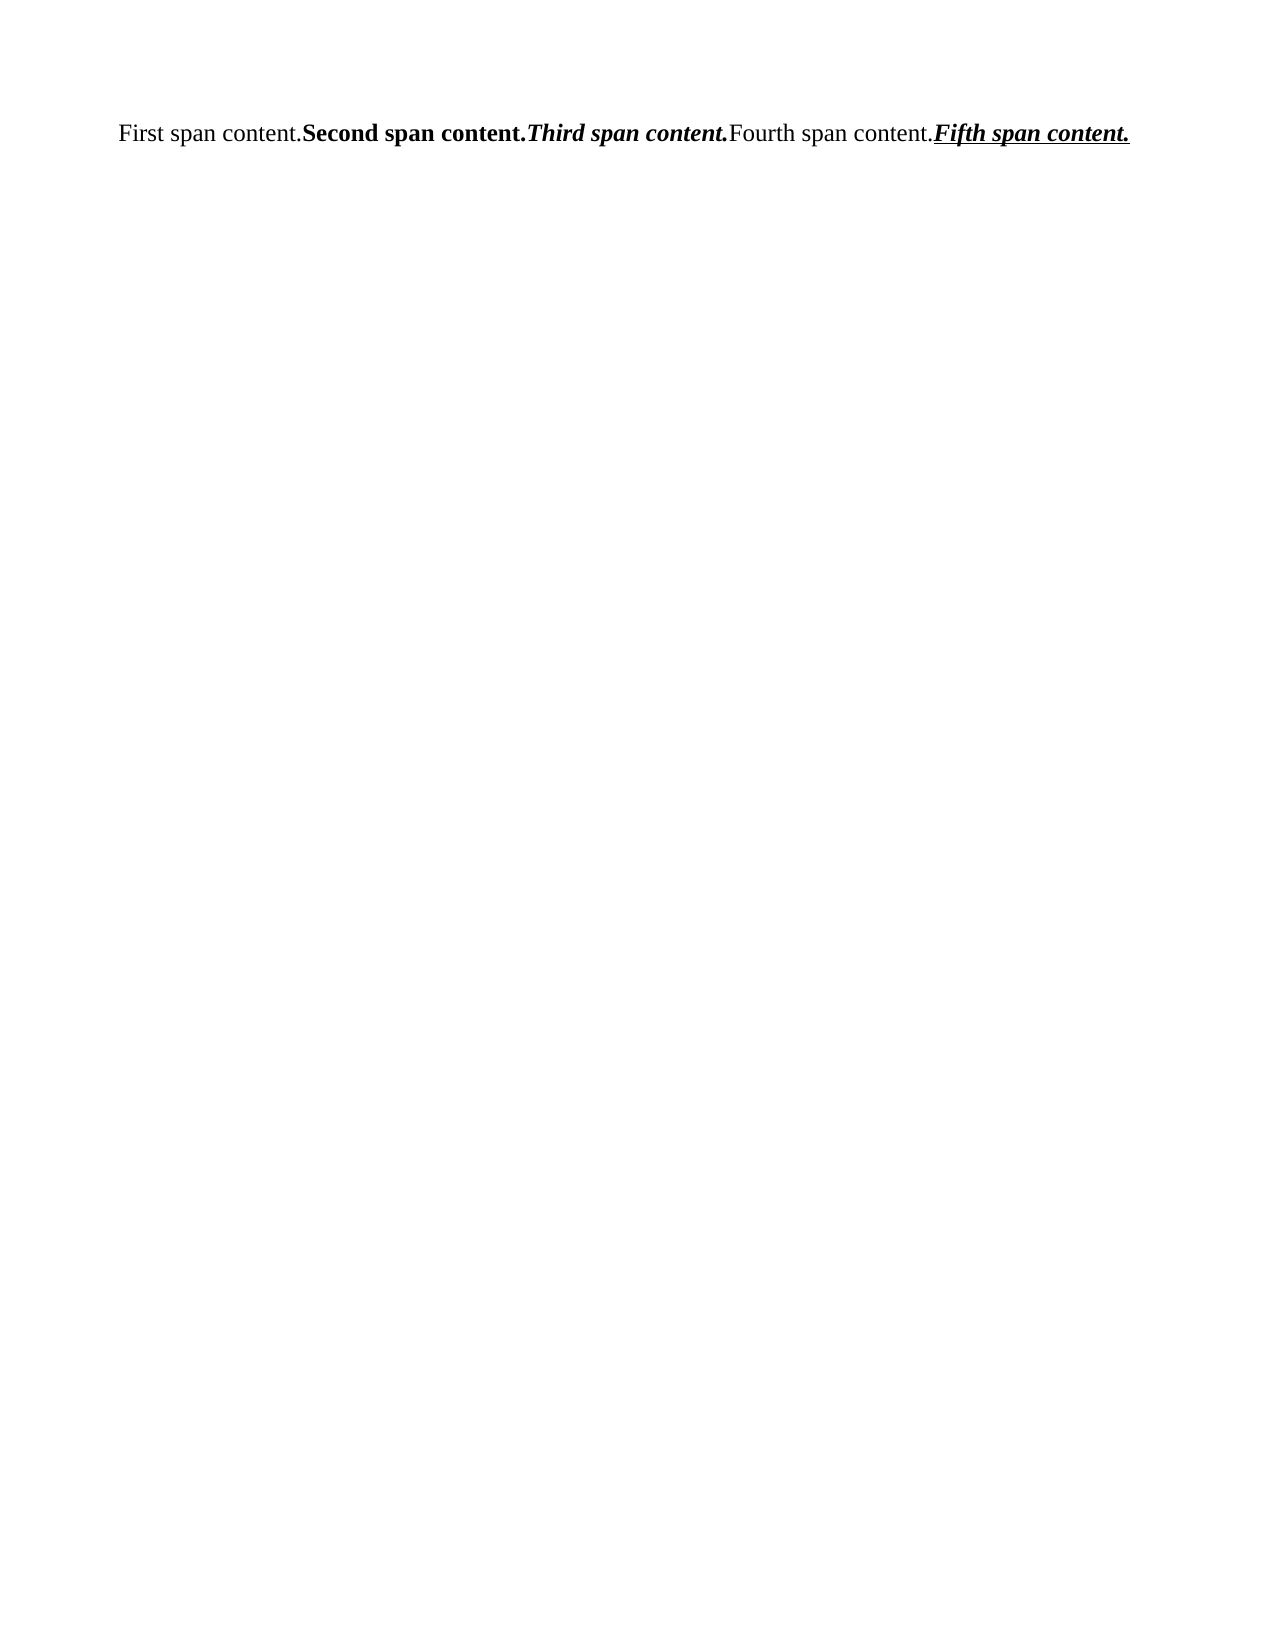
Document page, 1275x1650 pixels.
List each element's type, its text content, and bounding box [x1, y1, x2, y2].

text First span content.Second span content.Third span content.Fourth span content.Fifth span content. [118, 118, 1157, 147]
